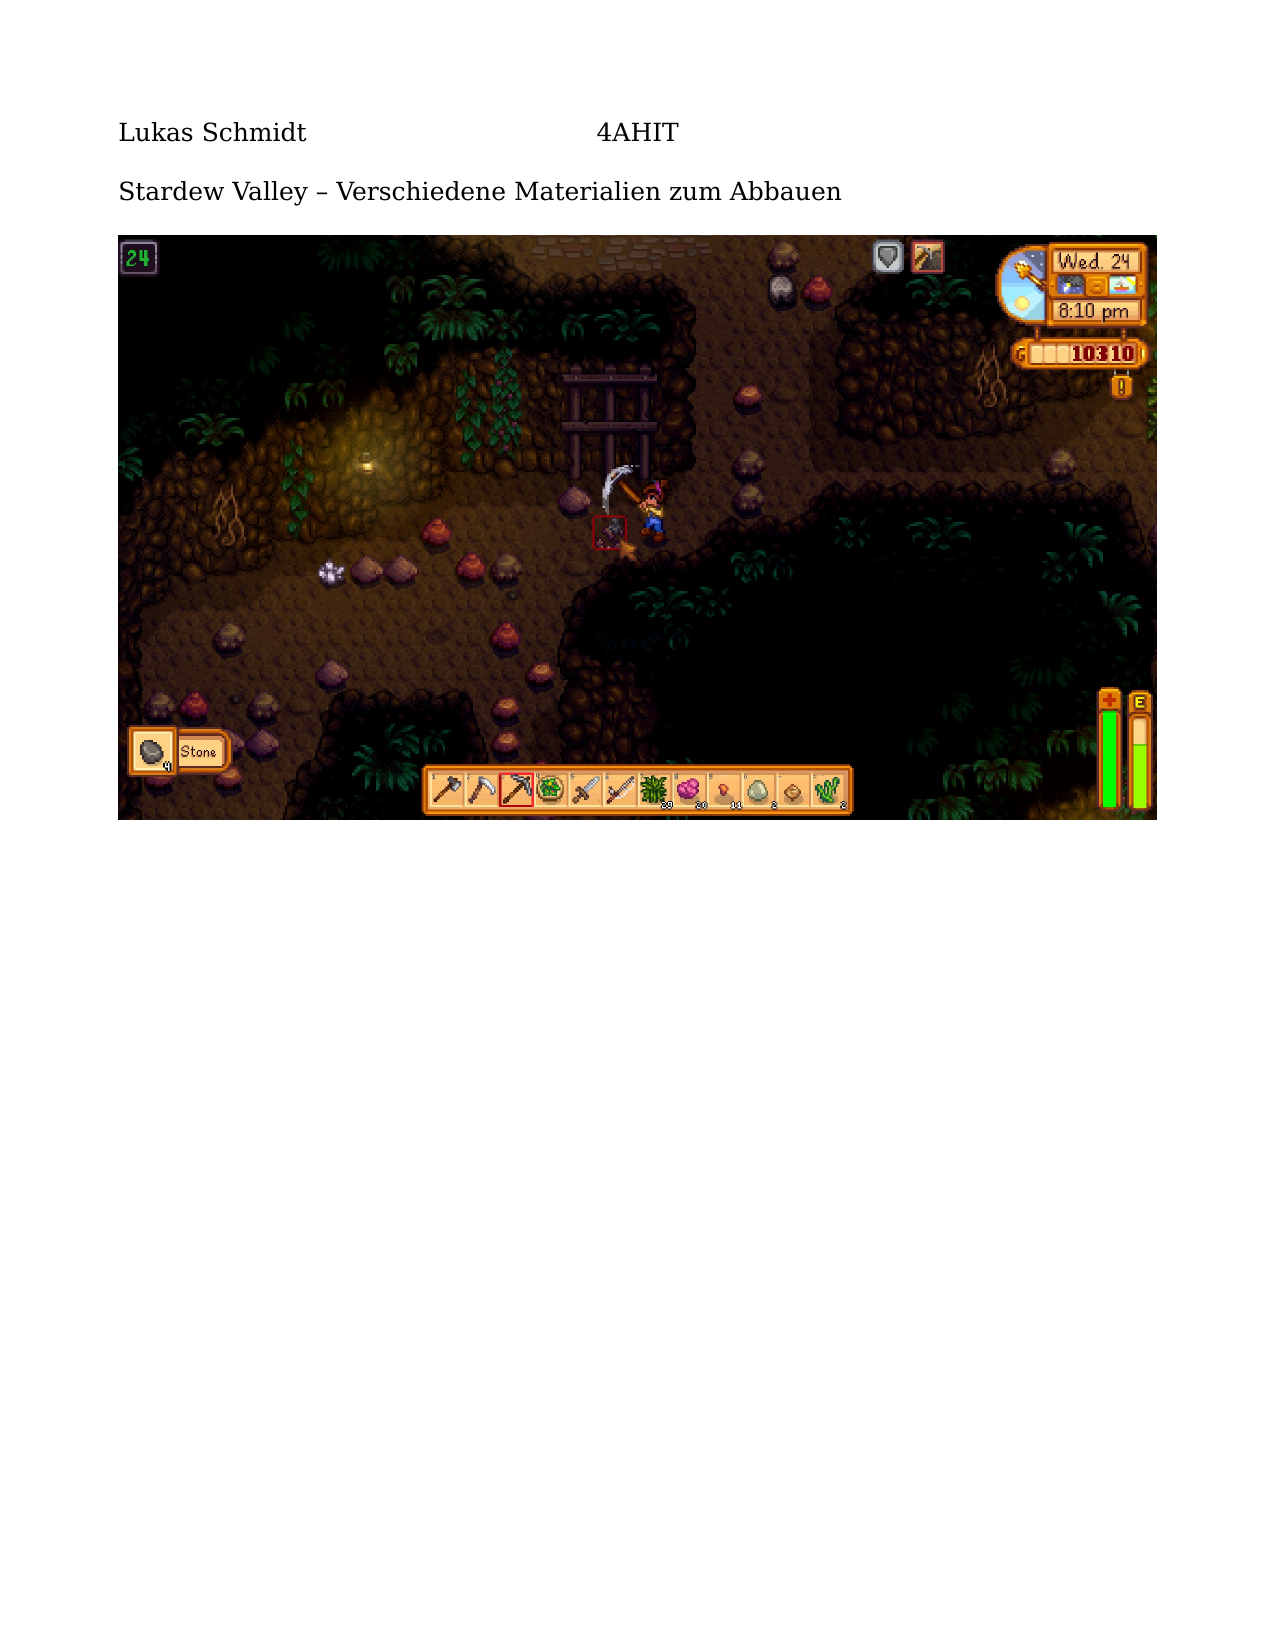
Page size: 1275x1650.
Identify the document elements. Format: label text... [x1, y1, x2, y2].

text Stardew Valley – Verschiedene Materialien zum Abbauen [118, 177, 1157, 206]
picture [118, 235, 1157, 820]
